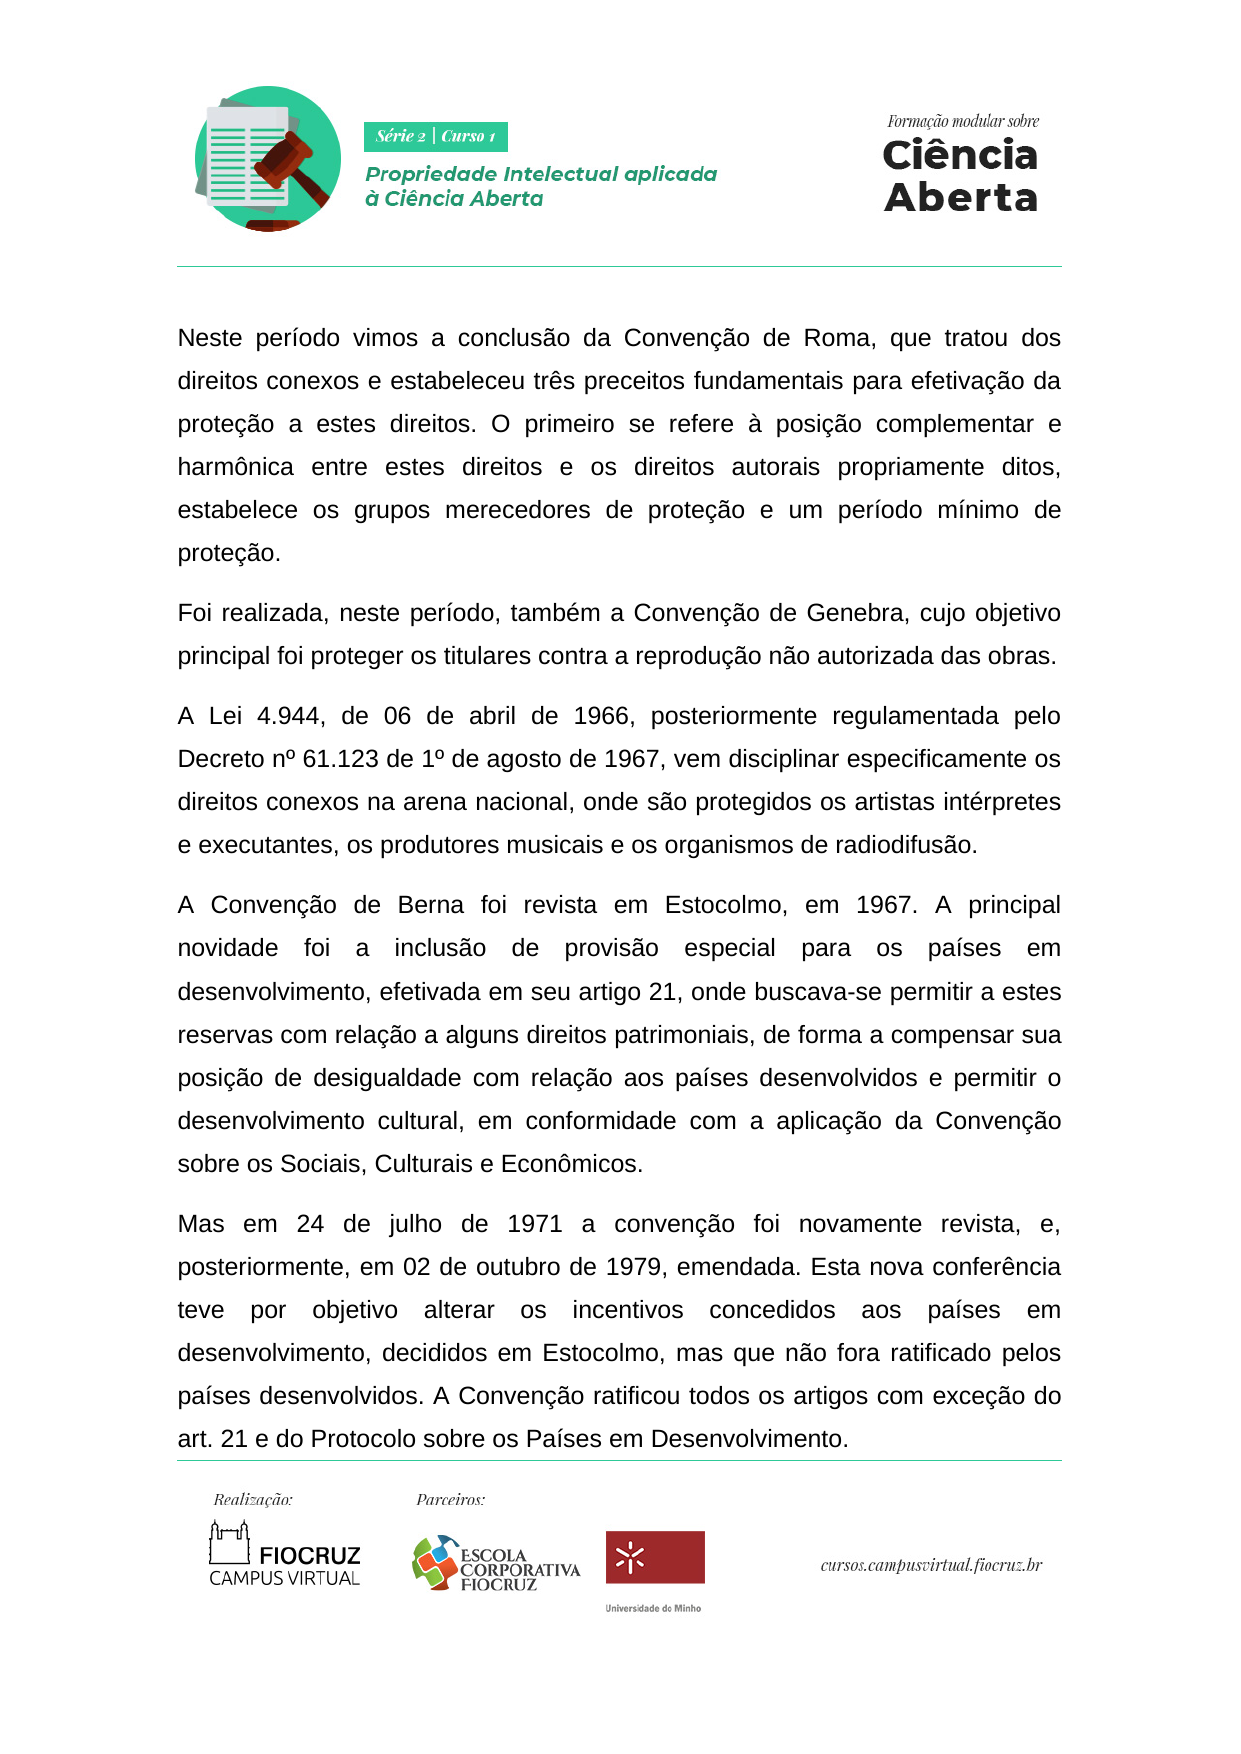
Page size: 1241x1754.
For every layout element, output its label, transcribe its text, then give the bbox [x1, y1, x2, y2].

text A Lei 4.944, de 06 de abril de 1966, posteriormente regulamentada pelo Decreto nº 61.123 de 1º de agosto de 1967, vem disciplinar especificamente os direitos conexos na arena nacional, onde são protegidos os artistas intérpretes e executantes, os produtores musicais e os organismos de radiodifusão. [177, 701, 1063, 859]
text Mas em 24 de julho de 1971 a convenção foi novamente revista, e, posteriormente, em 02 de outubro de 1979, emendada. Esta nova conferência teve por objetivo alterar os incentivos concedidos aos países em desenvolvimento, decididos em Estocolmo, mas que não fora ratificado pelos países desenvolvidos. A Convenção ratificou todos os artigos com exceção do art. 21 e do Protocolo sobre os Países em Desenvolvimento. [177, 1209, 1063, 1453]
text A Convenção de Berna foi revista em Estocolmo, em 1967. A principal novidade foi a inclusão de provisão especial para os países em desenvolvimento, efetivada em seu artigo 21, onde buscava-se permitir a estes reservas com relação a alguns direitos patrimoniais, de forma a compensar sua posição de desigualdade com relação aos países desenvolvidos e permitir o desenvolvimento cultural, em conformidade com a aplicação da Convenção sobre os Sociais, Culturais e Econômicos. [177, 890, 1063, 1178]
text Neste período vimos a conclusão da Convenção de Roma, que tratou dos direitos conexos e estabeleceu três preceitos fundamentais para efetivação da proteção a estes direitos. O primeiro se refere à posição complementar e harmônica entre estes direitos e os direitos autorais propriamente ditos, estabelece os grupos merecedores de proteção e um período mínimo de proteção. [177, 323, 1063, 567]
text Foi realizada, neste período, também a Convenção de Genebra, cujo objetivo principal foi proteger os titulares contra a reprodução não autorizada das obras. [177, 598, 1063, 670]
